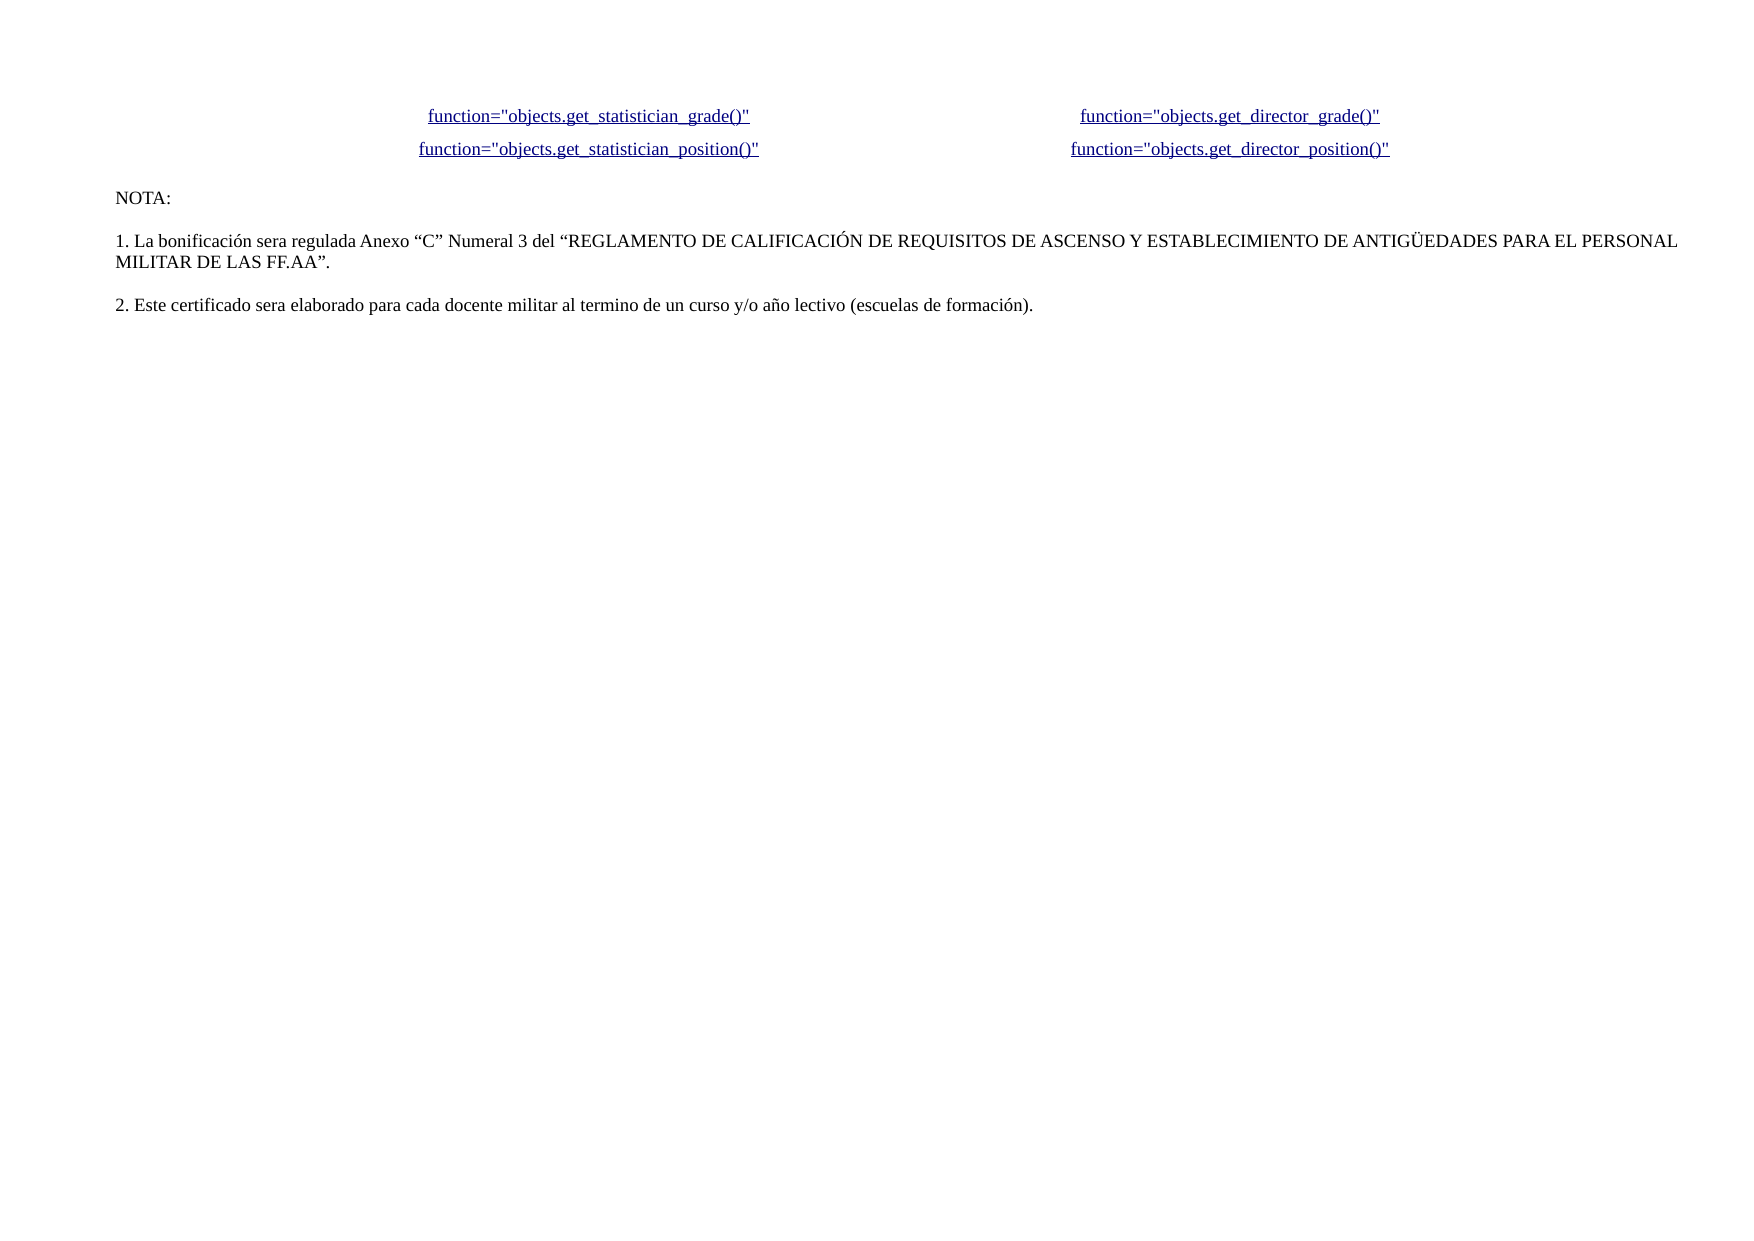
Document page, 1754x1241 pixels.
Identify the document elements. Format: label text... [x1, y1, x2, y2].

table_cell [115, 99, 406, 132]
text 2. Este certificado sera elaborado para cada docente militar al termino de un curso y/o año lectivo (escuelas de formación). [115, 294, 1691, 316]
table_cell function="objects.get_statistician_position()" [406, 132, 771, 165]
table_cell function="objects.get_director_grade()" [1061, 99, 1399, 132]
table_cell [1399, 99, 1691, 132]
table_cell [115, 132, 406, 165]
table_cell function="objects.get_statistician_grade()" [406, 99, 771, 132]
table_cell [771, 99, 1061, 132]
table_cell function="objects.get_director_position()" [1061, 132, 1399, 165]
text NOTA: [115, 187, 1691, 208]
table_cell [1399, 132, 1691, 165]
text 1. La bonificación sera regulada Anexo “C” Numeral 3 del “REGLAMENTO DE CALIFICACIÓN DE REQUISITOS DE ASCENSO Y ESTABLECIMIENTO DE ANTIGÜEDADES PARA EL PERSONAL MILITAR DE LAS FF.AA”. [115, 230, 1691, 273]
table_cell [771, 132, 1061, 165]
